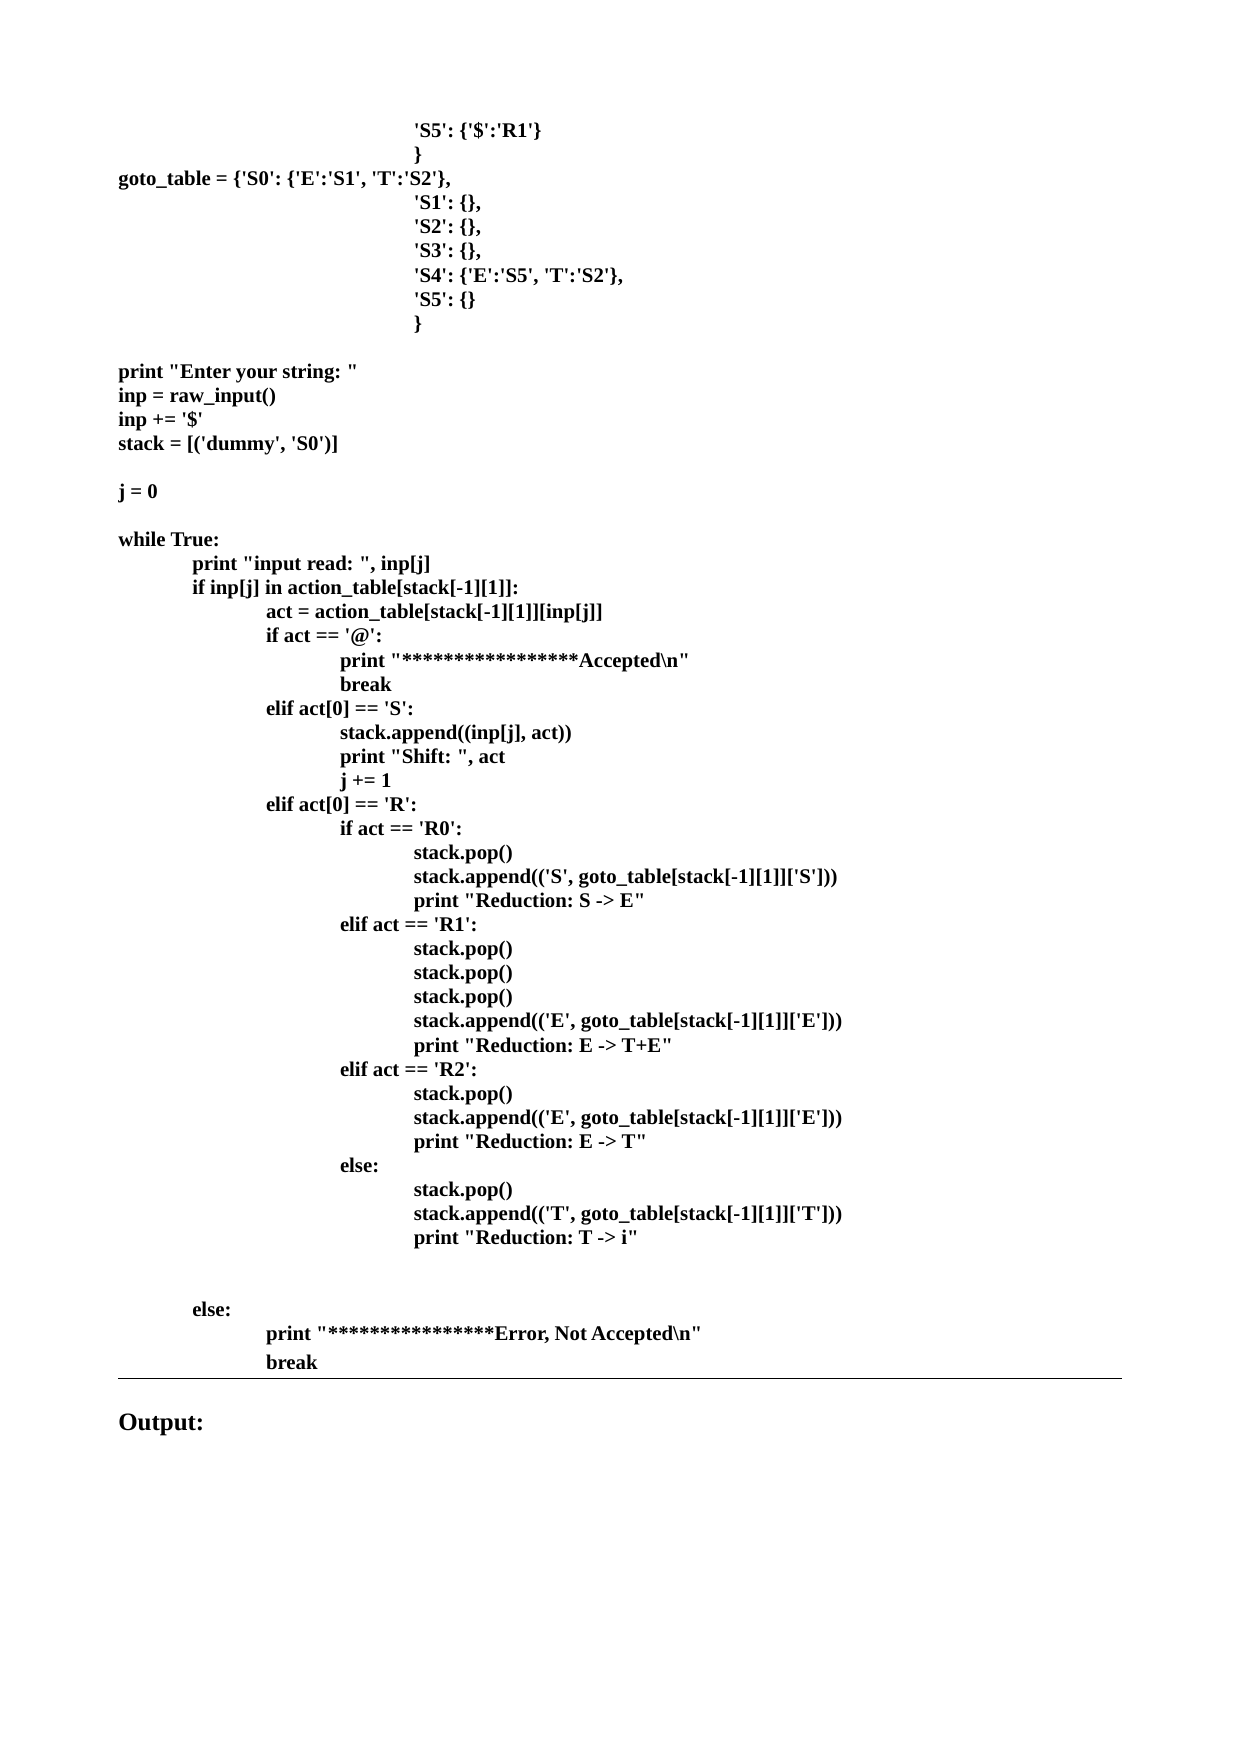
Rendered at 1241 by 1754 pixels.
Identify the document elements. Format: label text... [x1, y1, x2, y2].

text print "****************Error, Not Accepted\n" [118, 1321, 1122, 1345]
text stack = [('dummy', 'S0')] [118, 431, 1122, 455]
text else: [118, 1297, 1122, 1321]
text print "Reduction: E -> T+E" [118, 1032, 1122, 1057]
text 'S2': {}, [118, 214, 1122, 238]
text stack.append(('T', goto_table[stack[-1][1]]['T'])) [118, 1201, 1122, 1225]
text } [118, 311, 1122, 335]
text break [118, 1345, 1122, 1378]
text stack.append(('E', goto_table[stack[-1][1]]['E'])) [118, 1105, 1122, 1129]
text Output: [118, 1407, 1122, 1436]
text 'S3': {}, [118, 238, 1122, 262]
text goto_table = {'S0': {'E':'S1', 'T':'S2'}, [118, 166, 1122, 190]
text stack.append(('E', goto_table[stack[-1][1]]['E'])) [118, 1008, 1122, 1032]
text stack.pop() [118, 936, 1122, 960]
text print "*****************Accepted\n" [118, 647, 1122, 672]
text 'S4': {'E':'S5', 'T':'S2'}, [118, 262, 1122, 287]
text inp = raw_input() [118, 383, 1122, 407]
text break [118, 672, 1122, 696]
text act = action_table[stack[-1][1]][inp[j]] [118, 599, 1122, 623]
text j += 1 [118, 768, 1122, 792]
text stack.pop() [118, 1177, 1122, 1201]
text elif act == 'R1': [118, 912, 1122, 936]
text if inp[j] in action_table[stack[-1][1]]: [118, 575, 1122, 599]
text print "Shift: ", act [118, 744, 1122, 768]
text print "Reduction: E -> T" [118, 1129, 1122, 1153]
text stack.pop() [118, 840, 1122, 864]
text inp += '$' [118, 407, 1122, 431]
text stack.pop() [118, 984, 1122, 1008]
text print "input read: ", inp[j] [118, 551, 1122, 575]
text print "Enter your string: " [118, 359, 1122, 383]
text elif act == 'R2': [118, 1057, 1122, 1081]
text 'S5': {} [118, 287, 1122, 311]
text while True: [118, 527, 1122, 551]
text stack.pop() [118, 960, 1122, 984]
text else: [118, 1153, 1122, 1177]
text stack.append((inp[j], act)) [118, 720, 1122, 744]
text if act == '@': [118, 623, 1122, 647]
text } [118, 142, 1122, 166]
text if act == 'R0': [118, 816, 1122, 840]
text elif act[0] == 'S': [118, 696, 1122, 720]
text stack.append(('S', goto_table[stack[-1][1]]['S'])) [118, 864, 1122, 888]
text print "Reduction: S -> E" [118, 888, 1122, 912]
text elif act[0] == 'R': [118, 792, 1122, 816]
text print "Reduction: T -> i" [118, 1225, 1122, 1249]
text 'S1': {}, [118, 190, 1122, 214]
text stack.pop() [118, 1081, 1122, 1105]
text 'S5': {'$':'R1'} [118, 118, 1122, 142]
text j = 0 [118, 479, 1122, 503]
